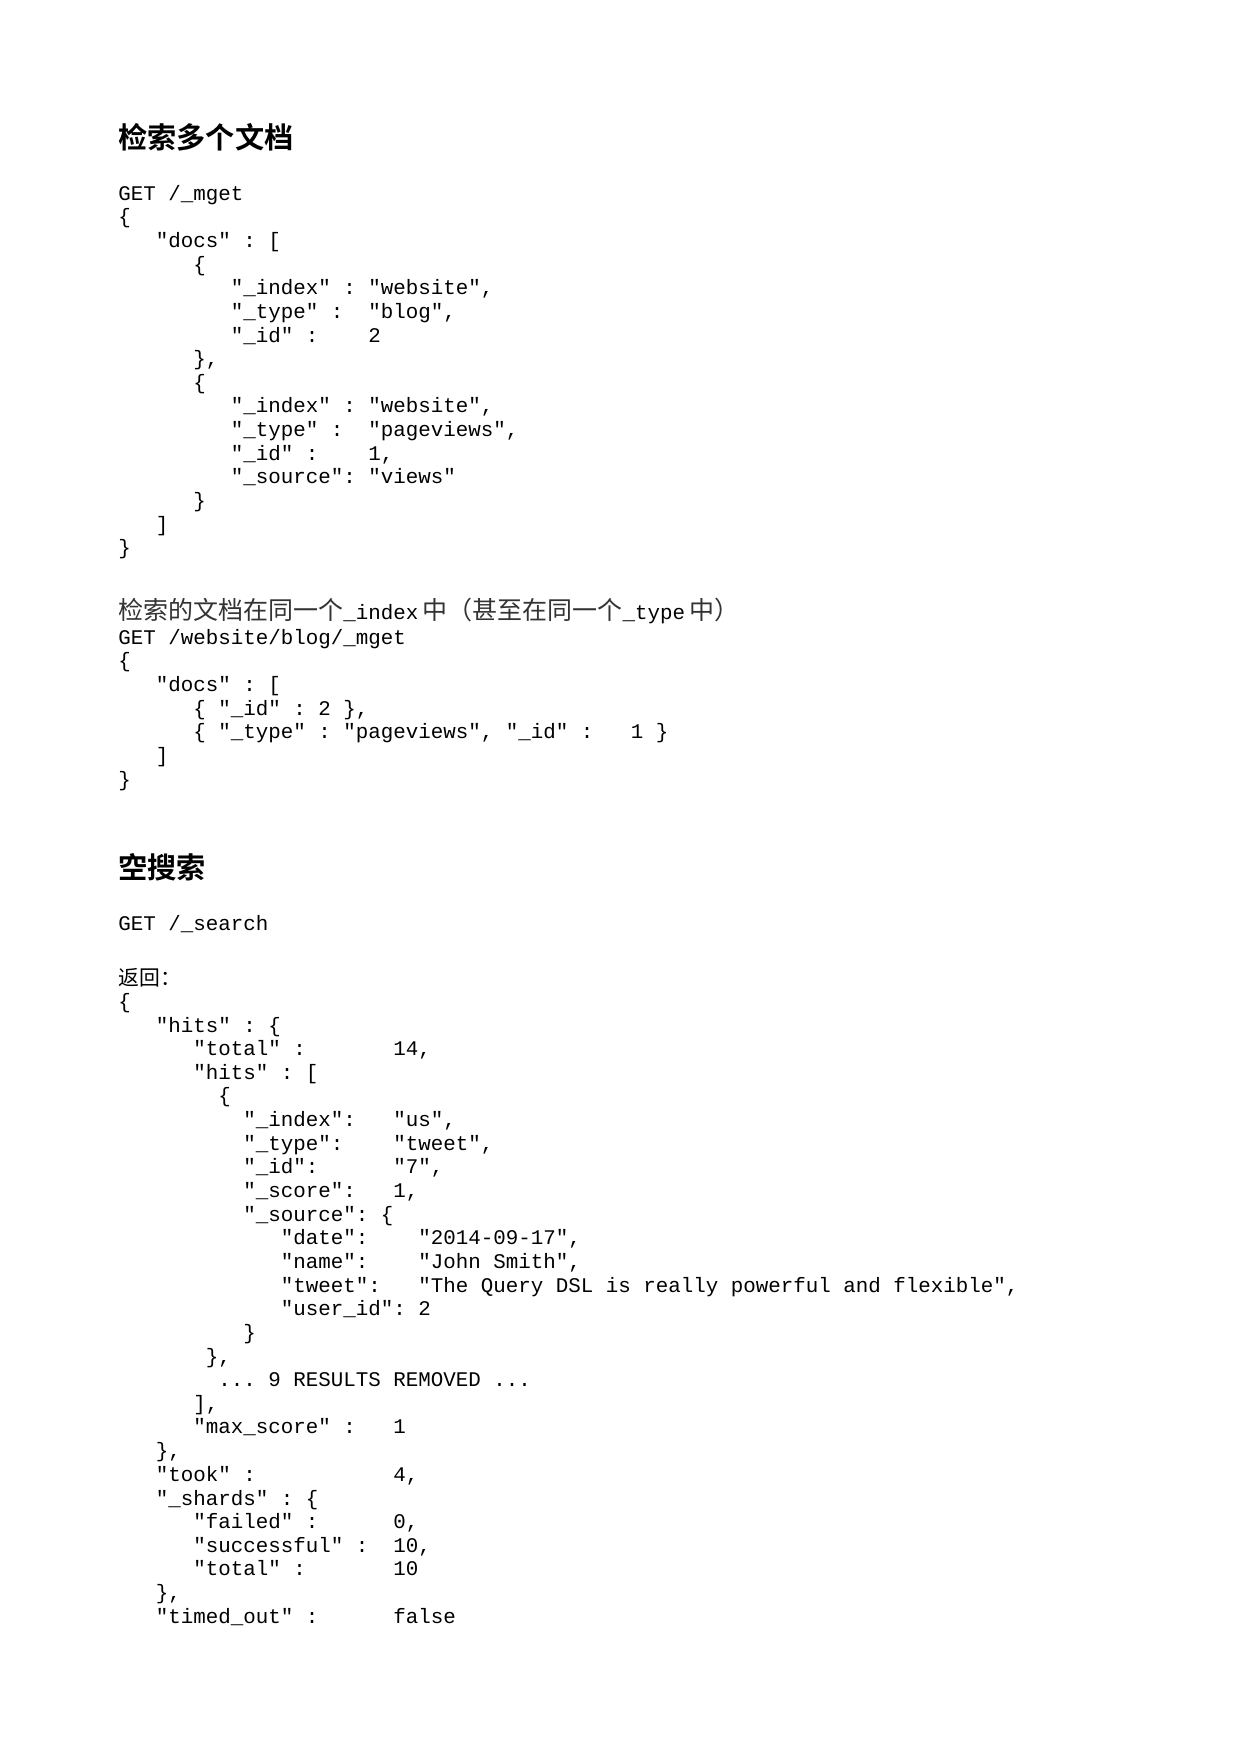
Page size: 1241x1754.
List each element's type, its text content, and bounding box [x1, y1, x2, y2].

text }, [118, 348, 1122, 372]
text "total" : 14, [118, 1038, 1122, 1062]
text { [118, 991, 1122, 1014]
text ], [118, 1393, 1122, 1417]
text "tweet": "The Query DSL is really powerful and flexible", [118, 1275, 1122, 1298]
text "date": "2014-09-17", [118, 1227, 1122, 1251]
text "_index" : "website", [118, 396, 1122, 419]
text 检索的文档在同一个_index中（甚至在同一个_type中） [118, 591, 1122, 627]
text "_id": "7", [118, 1156, 1122, 1180]
text "hits" : { [118, 1014, 1122, 1038]
subtitle 空搜索 [118, 849, 1122, 886]
text "user_id": 2 [118, 1298, 1122, 1322]
text "hits" : [ [118, 1062, 1122, 1086]
text { [118, 372, 1122, 396]
text "_type": "tweet", [118, 1133, 1122, 1156]
text "docs" : [ [118, 674, 1122, 698]
text "_id" : 2 [118, 324, 1122, 348]
text "successful" : 10, [118, 1535, 1122, 1558]
text } [118, 769, 1122, 792]
text ] [118, 745, 1122, 769]
text "_type" : "pageviews", [118, 419, 1122, 443]
text { "_type" : "pageviews", "_id" : 1 } [118, 721, 1122, 745]
text "_score": 1, [118, 1180, 1122, 1204]
text "total" : 10 [118, 1558, 1122, 1582]
text 返回： [118, 961, 1122, 991]
text GET /_search [118, 913, 1122, 937]
text ] [118, 514, 1122, 537]
text "_index" : "website", [118, 277, 1122, 301]
text "_source": "views" [118, 466, 1122, 490]
text "max_score" : 1 [118, 1417, 1122, 1440]
text ... 9 RESULTS REMOVED ... [118, 1369, 1122, 1393]
text } [118, 1322, 1122, 1346]
text { "_id" : 2 }, [118, 698, 1122, 721]
text } [118, 490, 1122, 514]
text { [118, 206, 1122, 230]
text "_shards" : { [118, 1487, 1122, 1511]
text "_index": "us", [118, 1109, 1122, 1133]
text }, [118, 1582, 1122, 1606]
subtitle 检索多个文档 [118, 118, 1122, 156]
text }, [118, 1440, 1122, 1464]
text GET /website/blog/_mget [118, 627, 1122, 650]
text "_id" : 1, [118, 443, 1122, 466]
text "docs" : [ [118, 230, 1122, 254]
text "_source": { [118, 1204, 1122, 1227]
text { [118, 254, 1122, 277]
text "failed" : 0, [118, 1511, 1122, 1535]
text { [118, 650, 1122, 674]
text "timed_out" : false [118, 1606, 1122, 1629]
text "took" : 4, [118, 1464, 1122, 1487]
text }, [118, 1346, 1122, 1369]
text { [118, 1086, 1122, 1109]
text "_type" : "blog", [118, 301, 1122, 324]
text GET /_mget [118, 183, 1122, 206]
text "name": "John Smith", [118, 1251, 1122, 1275]
text } [118, 537, 1122, 561]
